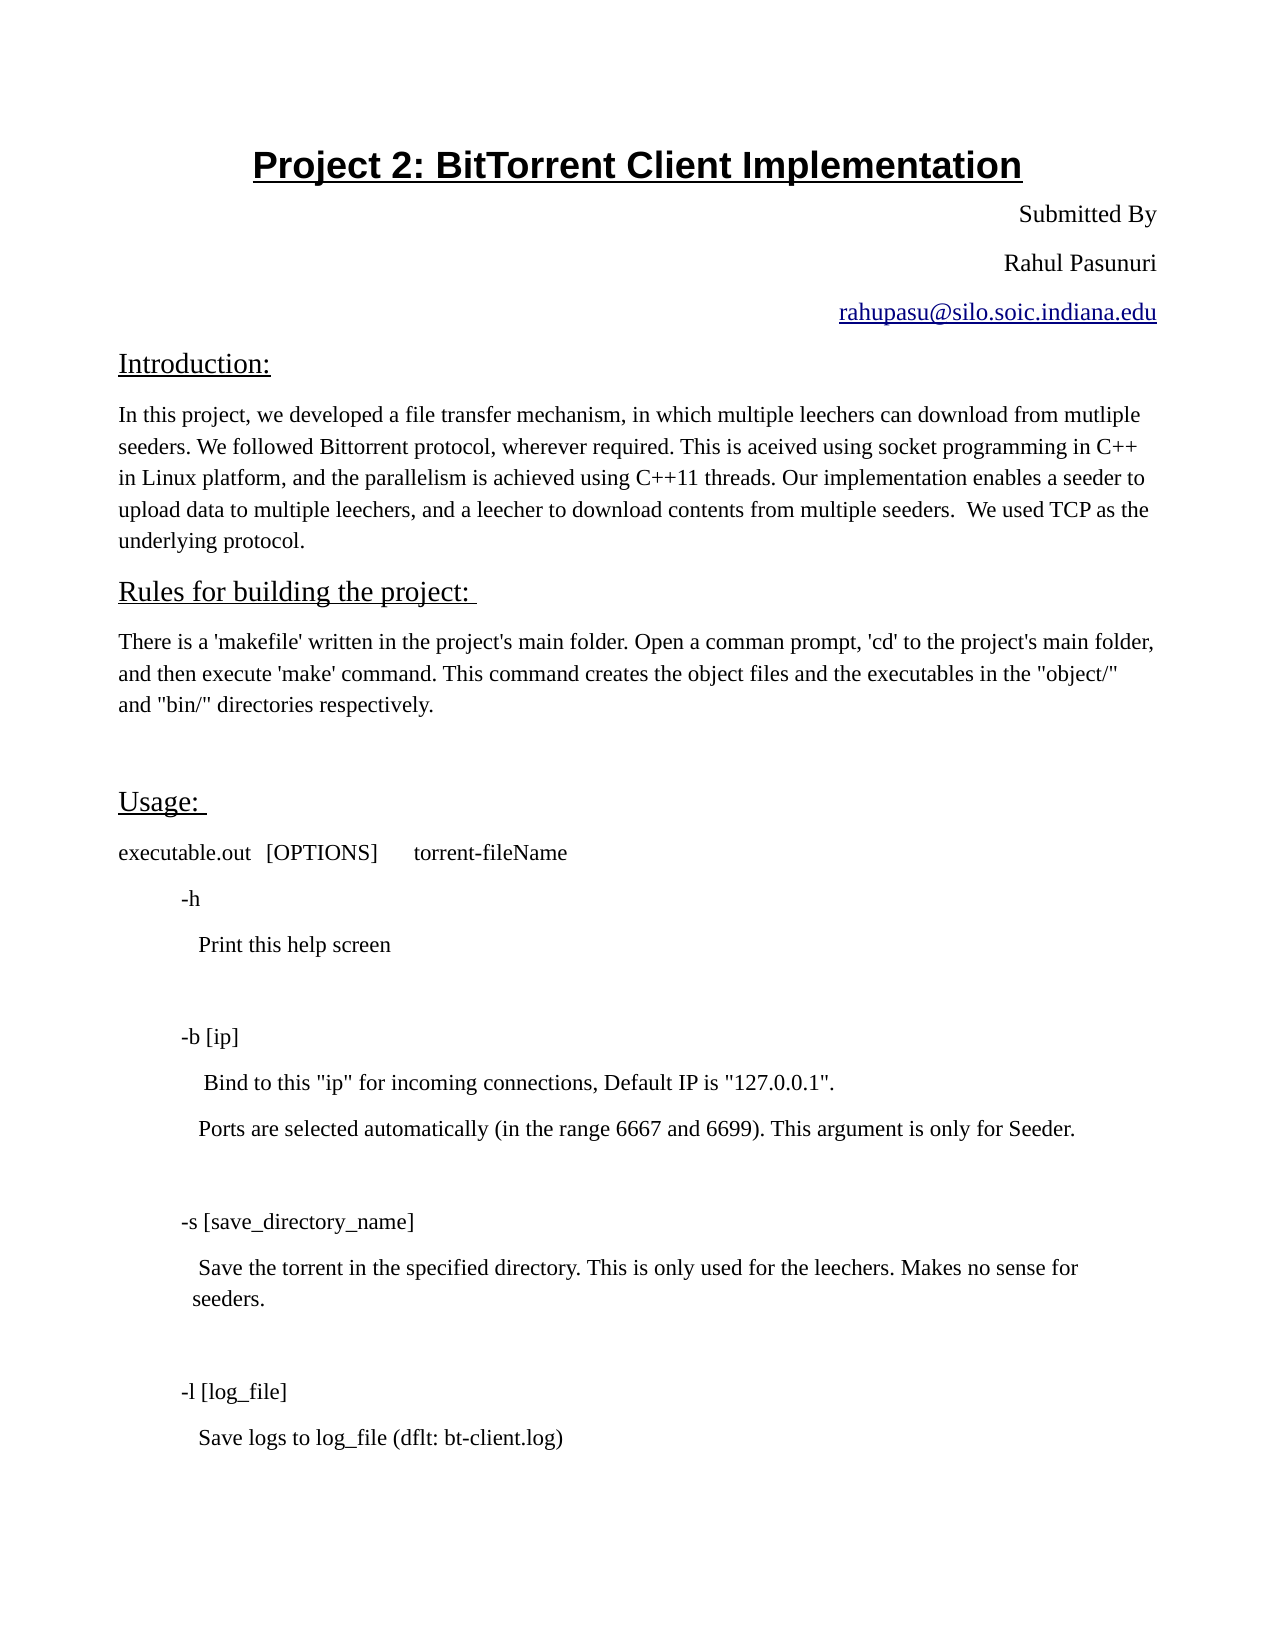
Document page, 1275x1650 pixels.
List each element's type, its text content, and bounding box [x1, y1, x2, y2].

text -b [ip] [118, 1023, 1157, 1049]
text -l [log_file] [118, 1378, 1157, 1404]
text -s [save_directory_name] [118, 1208, 1157, 1234]
subtitle Project 2: BitTorrent Client Implementation [118, 143, 1157, 187]
text Print this help screen [118, 931, 1157, 957]
text Usage: [118, 784, 1157, 817]
text Bind to this "ip" for incoming connections, Default IP is "127.0.0.1". [118, 1069, 1157, 1096]
text Submitted By [118, 199, 1157, 228]
text Introduction: [118, 346, 1157, 380]
text In this project, we developed a file transfer mechanism, in which multiple leechers can download from mutliple seeders. We followed Bittorrent protocol, wherever required. This is aceived using socket programming in C++ in Linux platform, and the parallelism is achieved using C++11 threads. Our implementation enables a seeder to upload data to multiple leechers, and a leecher to download contents from multiple seeders. We used TCP as the underlying protocol. [118, 401, 1157, 554]
text Ports are selected automatically (in the range 6667 and 6699). This argument is only for Seeder. [118, 1116, 1157, 1142]
text Save the torrent in the specified directory. This is only used for the leechers. Makes no sense for seeders. [118, 1254, 1157, 1312]
text There is a 'makefile' written in the project's main folder. Open a comman prompt, 'cd' to the project's main folder, and then execute 'make' command. This command creates the object files and the executables in the "object/" and "bin/" directories respectively. [118, 628, 1157, 718]
text executable.out [OPTIONS] torrent-fileName [118, 839, 1157, 865]
text Save logs to log_file (dflt: bt-client.log) [118, 1424, 1157, 1450]
text -h [118, 885, 1157, 911]
text rahupasu@silo.soic.indiana.edu [118, 297, 1157, 326]
text Rules for building the project: [118, 574, 1157, 607]
text Rahul Pasunuri [118, 248, 1157, 277]
